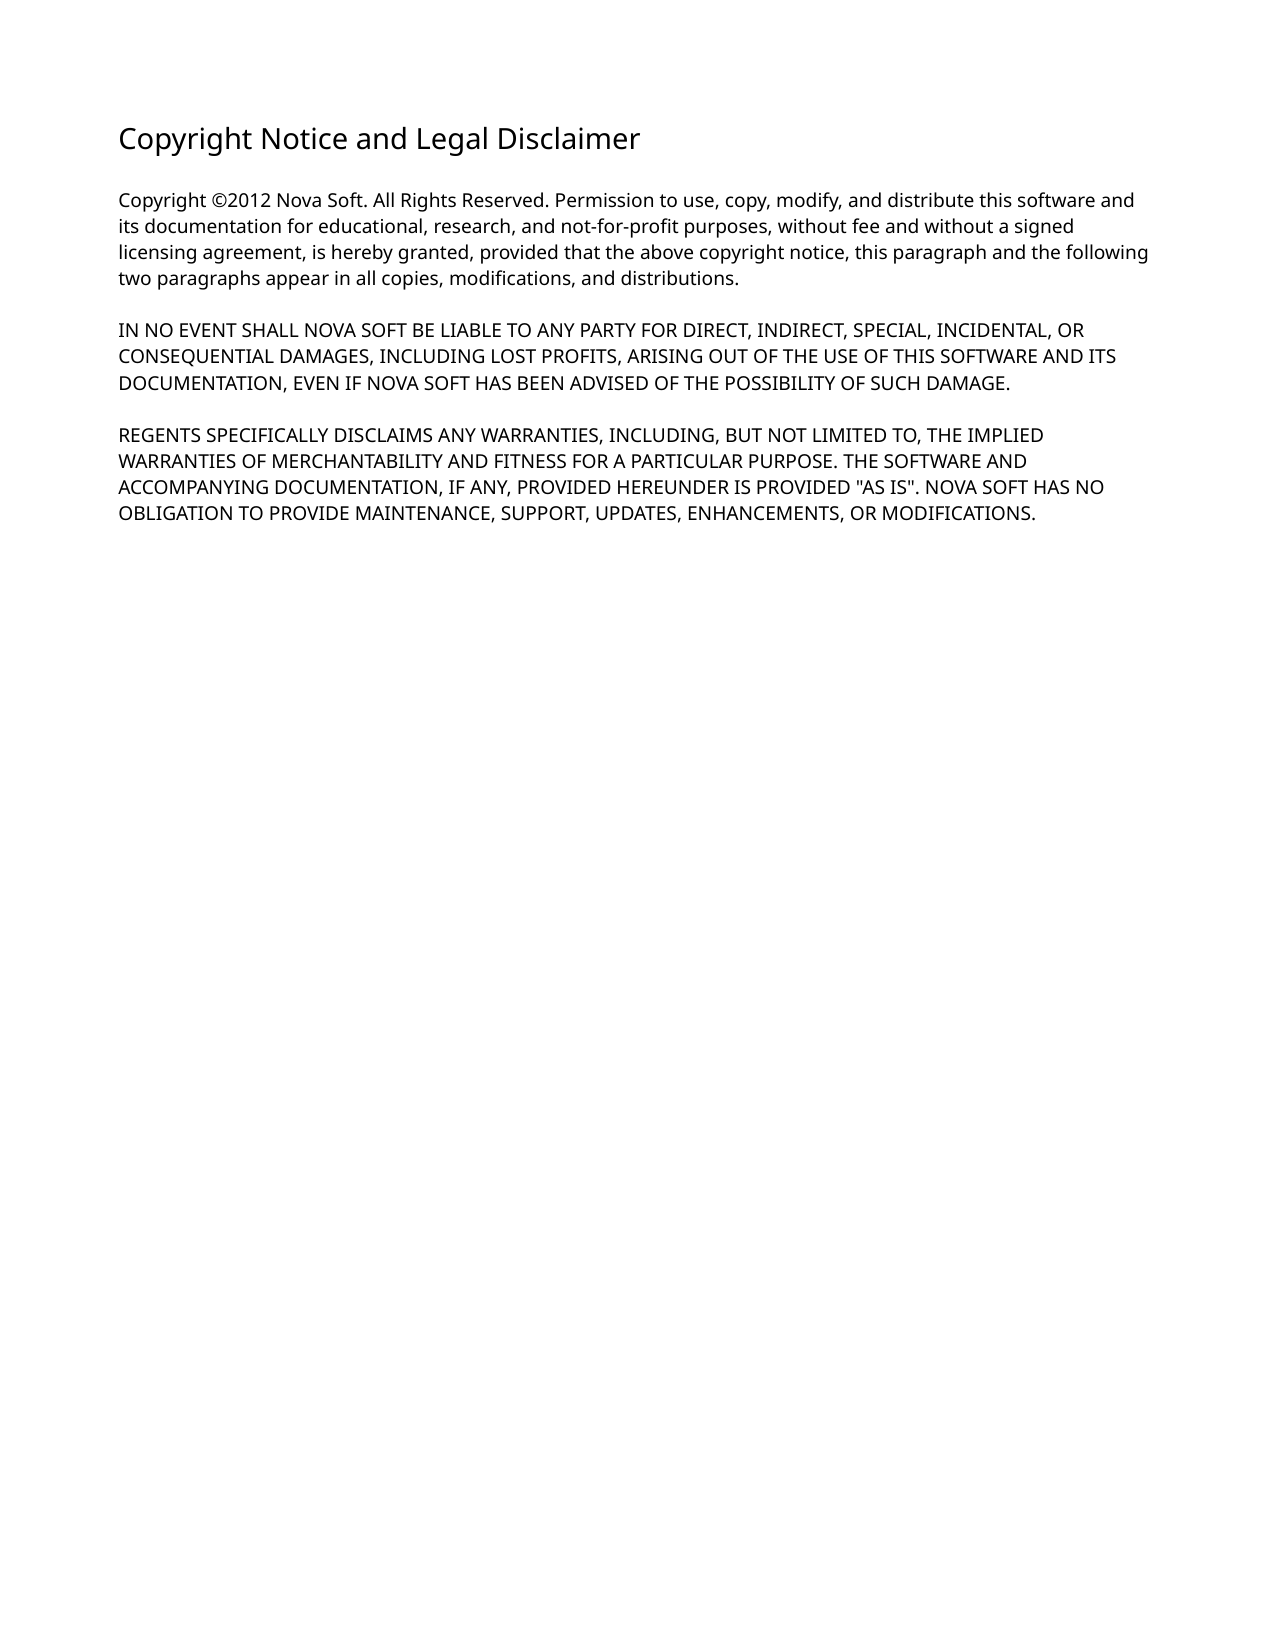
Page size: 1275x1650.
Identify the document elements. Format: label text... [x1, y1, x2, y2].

text Copyright Notice and Legal Disclaimer [118, 118, 1157, 158]
text IN NO EVENT SHALL NOVA SOFT BE LIABLE TO ANY PARTY FOR DIRECT, INDIRECT, SPECIAL, INCIDENTAL, OR CONSEQUENTIAL DAMAGES, INCLUDING LOST PROFITS, ARISING OUT OF THE USE OF THIS SOFTWARE AND ITS DOCUMENTATION, EVEN IF NOVA SOFT HAS BEEN ADVISED OF THE POSSIBILITY OF SUCH DAMAGE. REGENTS SPECIFICALLY DISCLAIMS ANY WARRANTIES, INCLUDING, BUT NOT LIMITED TO, THE IMPLIED WARRANTIES OF MERCHANTABILITY AND FITNESS FOR A PARTICULAR PURPOSE. THE SOFTWARE AND ACCOMPANYING DOCUMENTATION, IF ANY, PROVIDED HEREUNDER IS PROVIDED "AS IS". NOVA SOFT HAS NO OBLIGATION TO PROVIDE MAINTENANCE, SUPPORT, UPDATES, ENHANCEMENTS, OR MODIFICATIONS. [118, 317, 1157, 526]
text Copyright ©2012 Nova Soft. All Rights Reserved. Permission to use, copy, modify, and distribute this software and its documentation for educational, research, and not-for-profit purposes, without fee and without a signed licensing agreement, is hereby granted, provided that the above copyright notice, this paragraph and the following two paragraphs appear in all copies, modifications, and distributions. [118, 187, 1157, 291]
